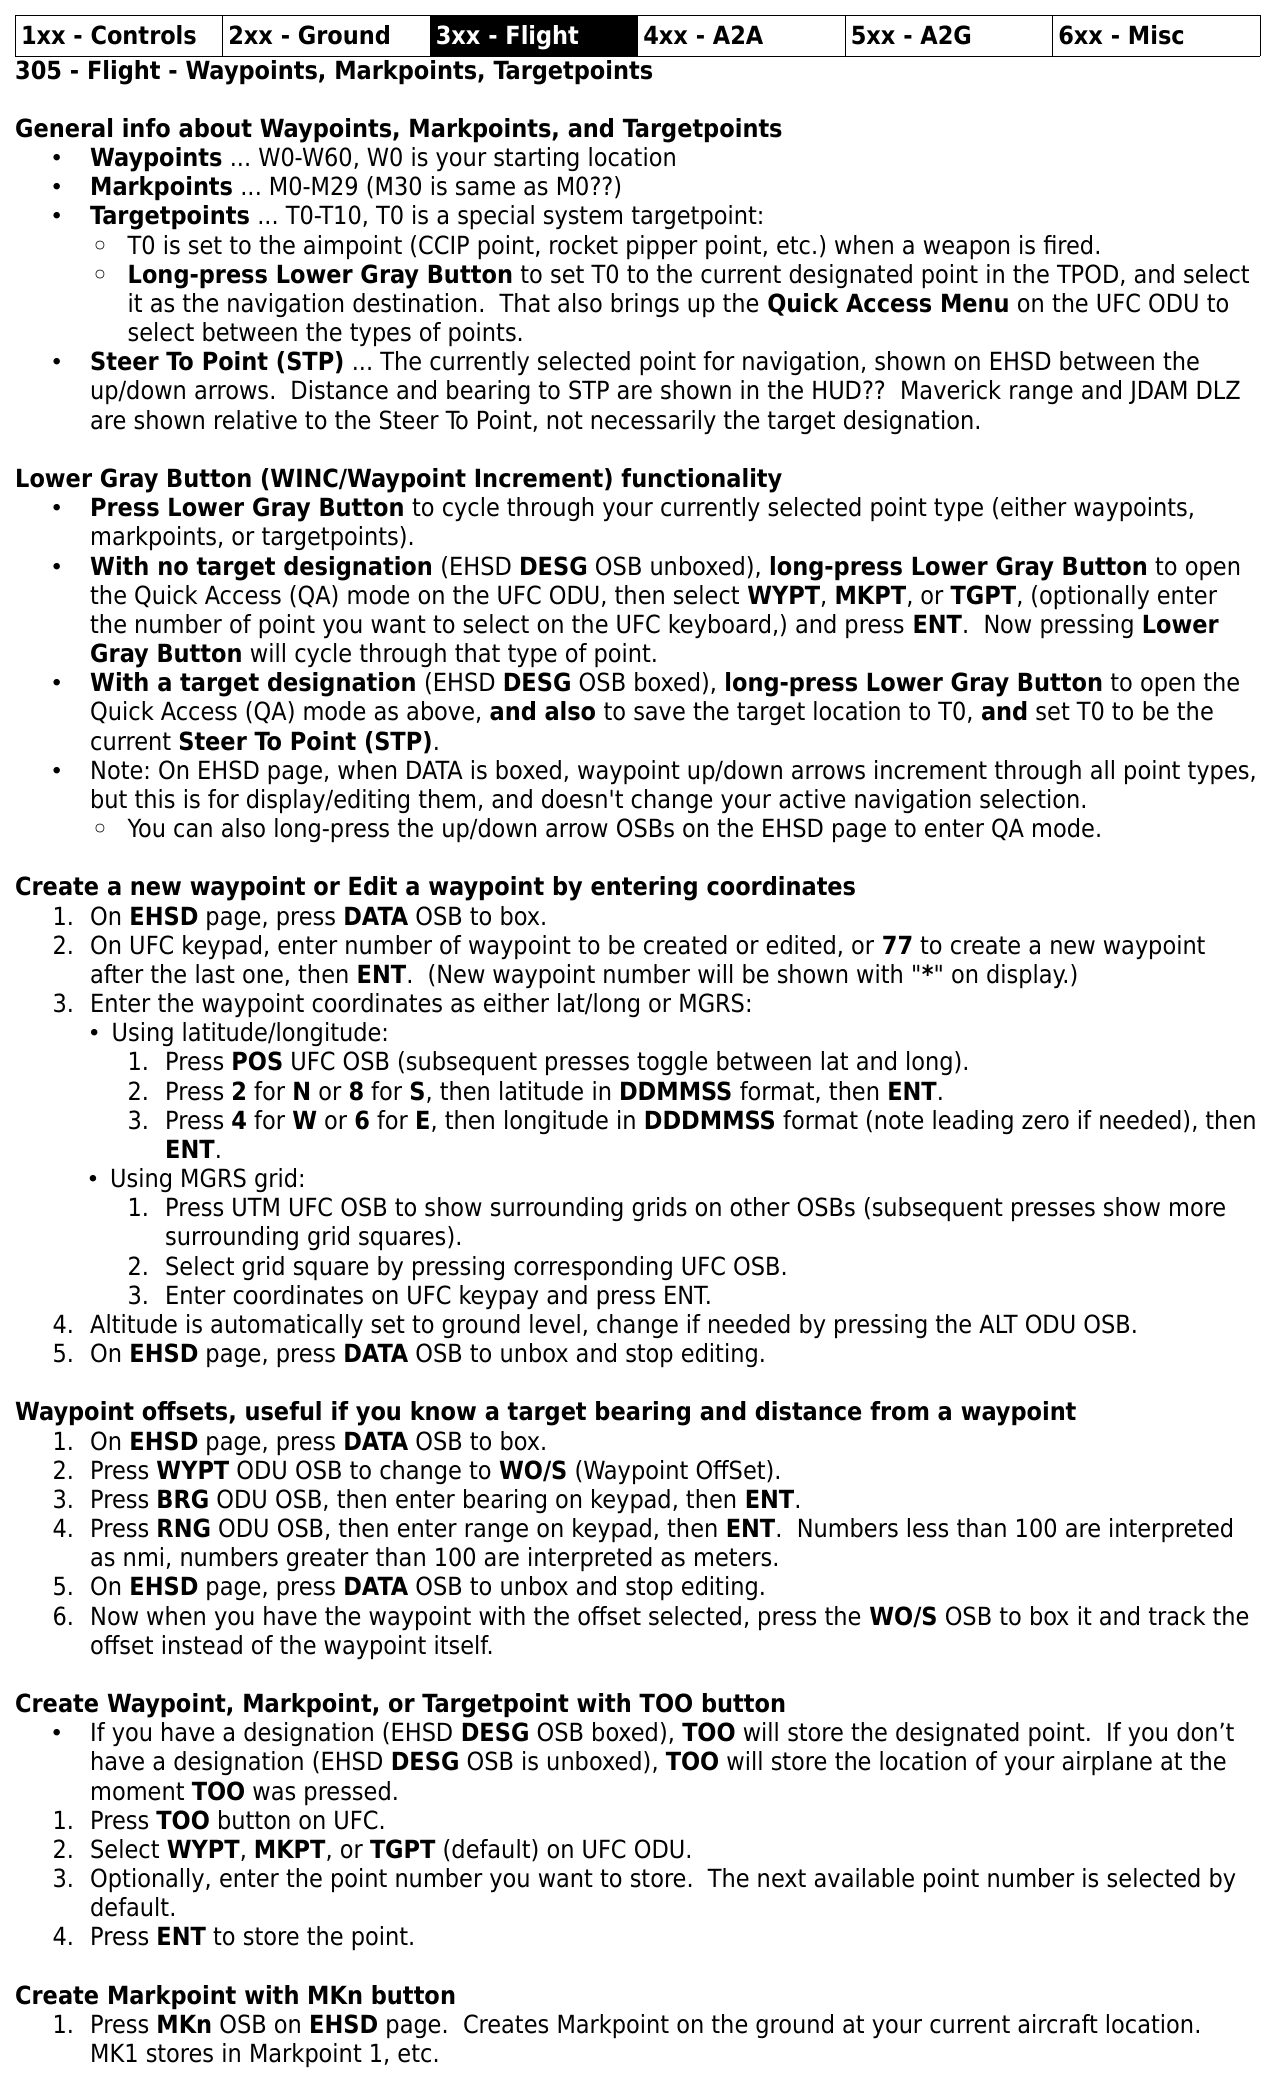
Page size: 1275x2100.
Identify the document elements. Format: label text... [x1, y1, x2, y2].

list With a target designation (EHSD DESG OSB boxed), long-press Lower Gray Button to open the Quick Access (QA) mode as above, and also to save the target location to T0, and set T0 to be the current Steer To Point (STP). [52, 668, 1260, 756]
list Press RNG ODU OSB, then enter range on keypad, then ENT. Numbers less than 100 are interpreted as nmi, numbers greater than 100 are interpreted as meters. [52, 1514, 1260, 1572]
list On EHSD page, press DATA OSB to box. [52, 902, 1260, 931]
text Create Markpoint with MKn button [15, 1981, 1260, 2010]
list On EHSD page, press DATA OSB to unbox and stop editing. [52, 1572, 1260, 1602]
table_header 5xx - A2G [846, 16, 1052, 56]
table_header 2xx - Ground [223, 16, 430, 56]
list On EHSD page, press DATA OSB to unbox and stop editing. [52, 1339, 1260, 1368]
list Press TOO button on UFC. [52, 1806, 1260, 1835]
list T0 is set to the aimpoint (CCIP point, rocket pipper point, etc.) when a weapon is fired. [90, 231, 1260, 260]
list Press BRG ODU OSB, then enter bearing on keypad, then ENT. [52, 1485, 1260, 1514]
text General info about Waypoints, Markpoints, and Targetpoints [15, 114, 1260, 143]
list Press MKn OSB on EHSD page. Creates Markpoint on the ground at your current aircraft location. MK1 stores in Markpoint 1, etc. [52, 2010, 1260, 2068]
list On UFC keypad, enter number of waypoint to be created or edited, or 77 to create a new waypoint after the last one, then ENT. (New waypoint number will be shown with "*" on display.) [52, 931, 1260, 989]
list Long-press Lower Gray Button to set T0 to the current designated point in the TPOD, and select it as the navigation destination. That also brings up the Quick Access Menu on the UFC ODU to select between the types of points. [90, 260, 1260, 347]
list Select WYPT, MKPT, or TGPT (default) on UFC ODU. [52, 1835, 1260, 1864]
list Steer To Point (STP) ... The currently selected point for navigation, shown on EHSD between the up/down arrows. Distance and bearing to STP are shown in the HUD?? Maverick range and JDAM DLZ are shown relative to the Steer To Point, not necessarily the target designation. [52, 347, 1260, 435]
text Create Waypoint, Markpoint, or Targetpoint with TOO button [15, 1689, 1260, 1718]
list Press 4 for W or 6 for E, then longitude in DDDMMSS format (note leading zero if needed), then ENT. [127, 1106, 1260, 1164]
list Press Lower Gray Button to cycle through your currently selected point type (either waypoints, markpoints, or targetpoints). [52, 493, 1260, 552]
list Note: On EHSD page, when DATA is boxed, waypoint up/down arrows increment through all point types, but this is for display/editing them, and doesn't change your active navigation selection. [52, 756, 1260, 814]
list Waypoints ... W0-W60, W0 is your starting location [52, 143, 1260, 172]
list You can also long-press the up/down arrow OSBs on the EHSD page to enter QA mode. [90, 814, 1260, 843]
list Optionally, enter the point number you want to store. The next available point number is selected by default. [52, 1864, 1260, 1922]
text Lower Gray Button (WINC/Waypoint Increment) functionality [15, 464, 1260, 493]
table_header 6xx - Misc [1053, 16, 1260, 56]
list Markpoints ... M0-M29 (M30 is same as M0??) [52, 172, 1260, 202]
table_header 3xx - Flight [431, 16, 637, 56]
list Targetpoints ... T0-T10, T0 is a special system targetpoint: [52, 202, 1260, 231]
list Altitude is automatically set to ground level, change if needed by pressing the ALT ODU OSB. [52, 1310, 1260, 1339]
list Using MGRS grid: [88, 1164, 1260, 1193]
list Press 2 for N or 8 for S, then latitude in DDMMSS format, then ENT. [127, 1077, 1260, 1106]
list Now when you have the waypoint with the offset selected, press the WO/S OSB to box it and track the offset instead of the waypoint itself. [52, 1602, 1260, 1660]
text Create a new waypoint or Edit a waypoint by entering coordinates [15, 872, 1260, 902]
list Press UTM UFC OSB to show surrounding grids on other OSBs (subsequent presses show more surrounding grid squares). [127, 1193, 1260, 1252]
table_header 1xx - Controls [16, 16, 222, 56]
list Enter the waypoint coordinates as either lat/long or MGRS: [52, 989, 1260, 1018]
text Waypoint offsets, useful if you know a target bearing and distance from a waypoint [15, 1397, 1260, 1427]
list Using latitude/longitude: [90, 1018, 1260, 1047]
list Press WYPT ODU OSB to change to WO/S (Waypoint OffSet). [52, 1456, 1260, 1485]
list Press POS UFC OSB (subsequent presses toggle between lat and long). [127, 1047, 1260, 1077]
list Select grid square by pressing corresponding UFC OSB. [127, 1252, 1260, 1281]
list With no target designation (EHSD DESG OSB unboxed), long-press Lower Gray Button to open the Quick Access (QA) mode on the UFC ODU, then select WYPT, MKPT, or TGPT, (optionally enter the number of point you want to select on the UFC keyboard,) and press ENT. Now pressing Lower Gray Button will cycle through that type of point. [52, 552, 1260, 668]
text 305 - Flight - Waypoints, Markpoints, Targetpoints [15, 57, 1260, 85]
list If you have a designation (EHSD DESG OSB boxed), TOO will store the designated point. If you don’t have a designation (EHSD DESG OSB is unboxed), TOO will store the location of your airplane at the moment TOO was pressed. [52, 1718, 1260, 1806]
list Enter coordinates on UFC keypay and press ENT. [127, 1281, 1260, 1310]
table_header 4xx - A2A [638, 16, 845, 56]
list Press ENT to store the point. [52, 1922, 1260, 1952]
list On EHSD page, press DATA OSB to box. [52, 1427, 1260, 1456]
